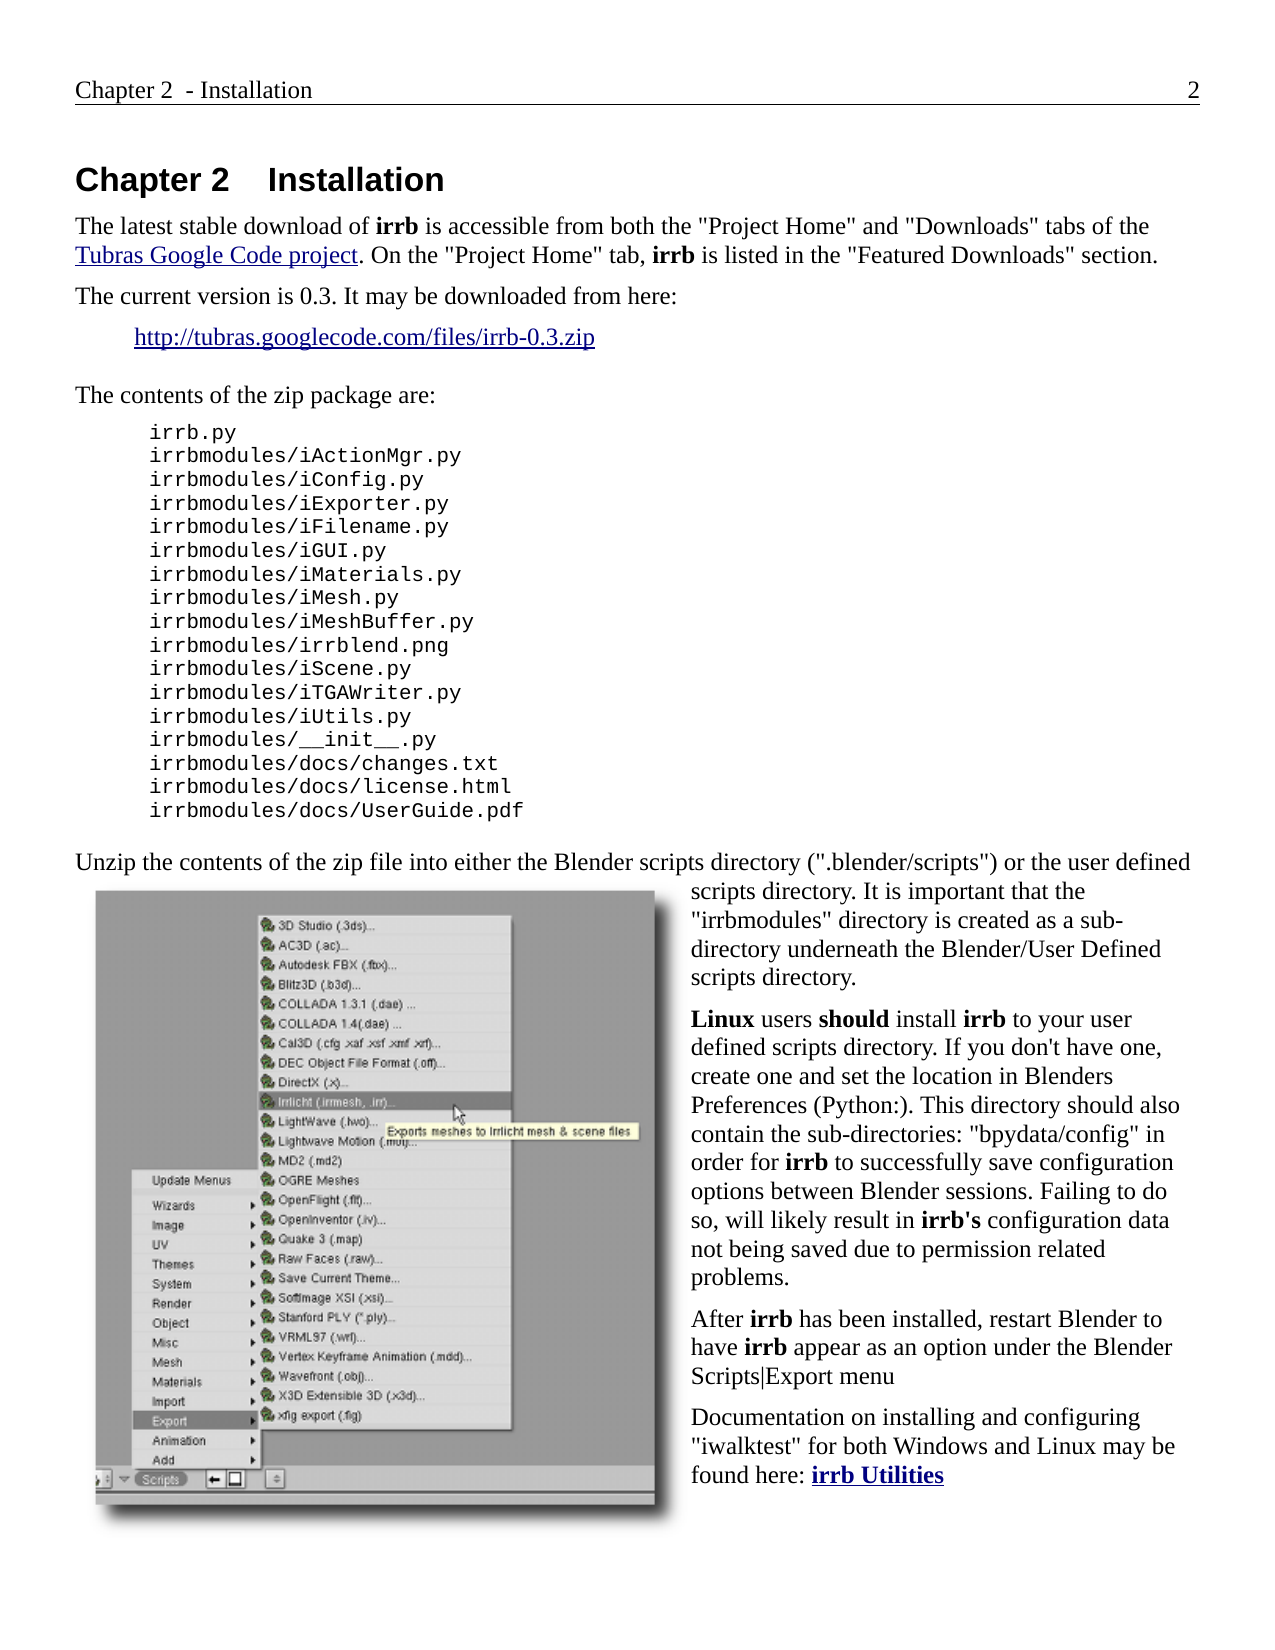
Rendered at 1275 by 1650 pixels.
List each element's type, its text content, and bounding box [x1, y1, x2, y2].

text irrbmodules/iGUI.py [149, 540, 1200, 564]
text irrbmodules/iMeshBuffer.py [149, 611, 1200, 635]
text After irrb has been installed, restart Blender to have irrb appear as an option under the Blender Scripts|Export menu [691, 1304, 1200, 1390]
text irrbmodules/__init__.py [149, 729, 1200, 753]
text Documentation on installing and configuring "iwalktest" for both Windows and Linux may be found here: irrb Utilities [691, 1402, 1200, 1489]
text The contents of the zip package are: [75, 381, 1200, 409]
text irrbmodules/iUtils.py [149, 706, 1200, 729]
text irrbmodules/docs/changes.txt [149, 753, 1200, 777]
text irrbmodules/iExporter.py [149, 493, 1200, 516]
text Linux users should install irrb to your user defined scripts directory. If you don't have one, create one and set the location in Blenders Preferences (Python:). This directory should also contain the sub-directories: "bpydata/config" in order for irrb to successfully save configuration options between Blender sessions. Failing to do so, will likely result in irrb's configuration data not being saved due to permission related problems. [691, 1004, 1200, 1291]
text irrbmodules/iFilename.py [149, 516, 1200, 540]
text irrbmodules/docs/license.html [149, 777, 1200, 800]
text irrbmodules/iConfig.py [149, 469, 1200, 493]
text irrbmodules/iMesh.py [149, 587, 1200, 611]
text irrbmodules/iTGAWriter.py [149, 682, 1200, 706]
text http://tubras.googlecode.com/files/irrb-0.3.zip [134, 322, 1141, 351]
picture [86, 880, 691, 1541]
text irrbmodules/iMaterials.py [149, 564, 1200, 587]
text irrbmodules/iScene.py [149, 658, 1200, 682]
text irrbmodules/iActionMgr.py [149, 446, 1200, 469]
text The latest stable download of irrb is accessible from both the "Project Home" and "Downloads" tabs of the Tubras Google Code project. On the "Project Home" tab, irrb is listed in the "Featured Downloads" section. [75, 211, 1200, 269]
text irrbmodules/irrblend.png [149, 635, 1200, 658]
subtitle Installation [75, 160, 1200, 199]
text irrb.py [149, 422, 1200, 446]
text Unzip the contents of the zip file into either the Blender scripts directory (".blender/scripts") or the user defined scripts directory. It is important that the "irrbmodules" directory is created as a sub-directory underneath the Blender/User Defined scripts directory. [75, 847, 1200, 991]
text The current version is 0.3. It may be downloaded from here: [75, 281, 1200, 310]
text irrbmodules/docs/UserGuide.pdf [149, 800, 1200, 824]
